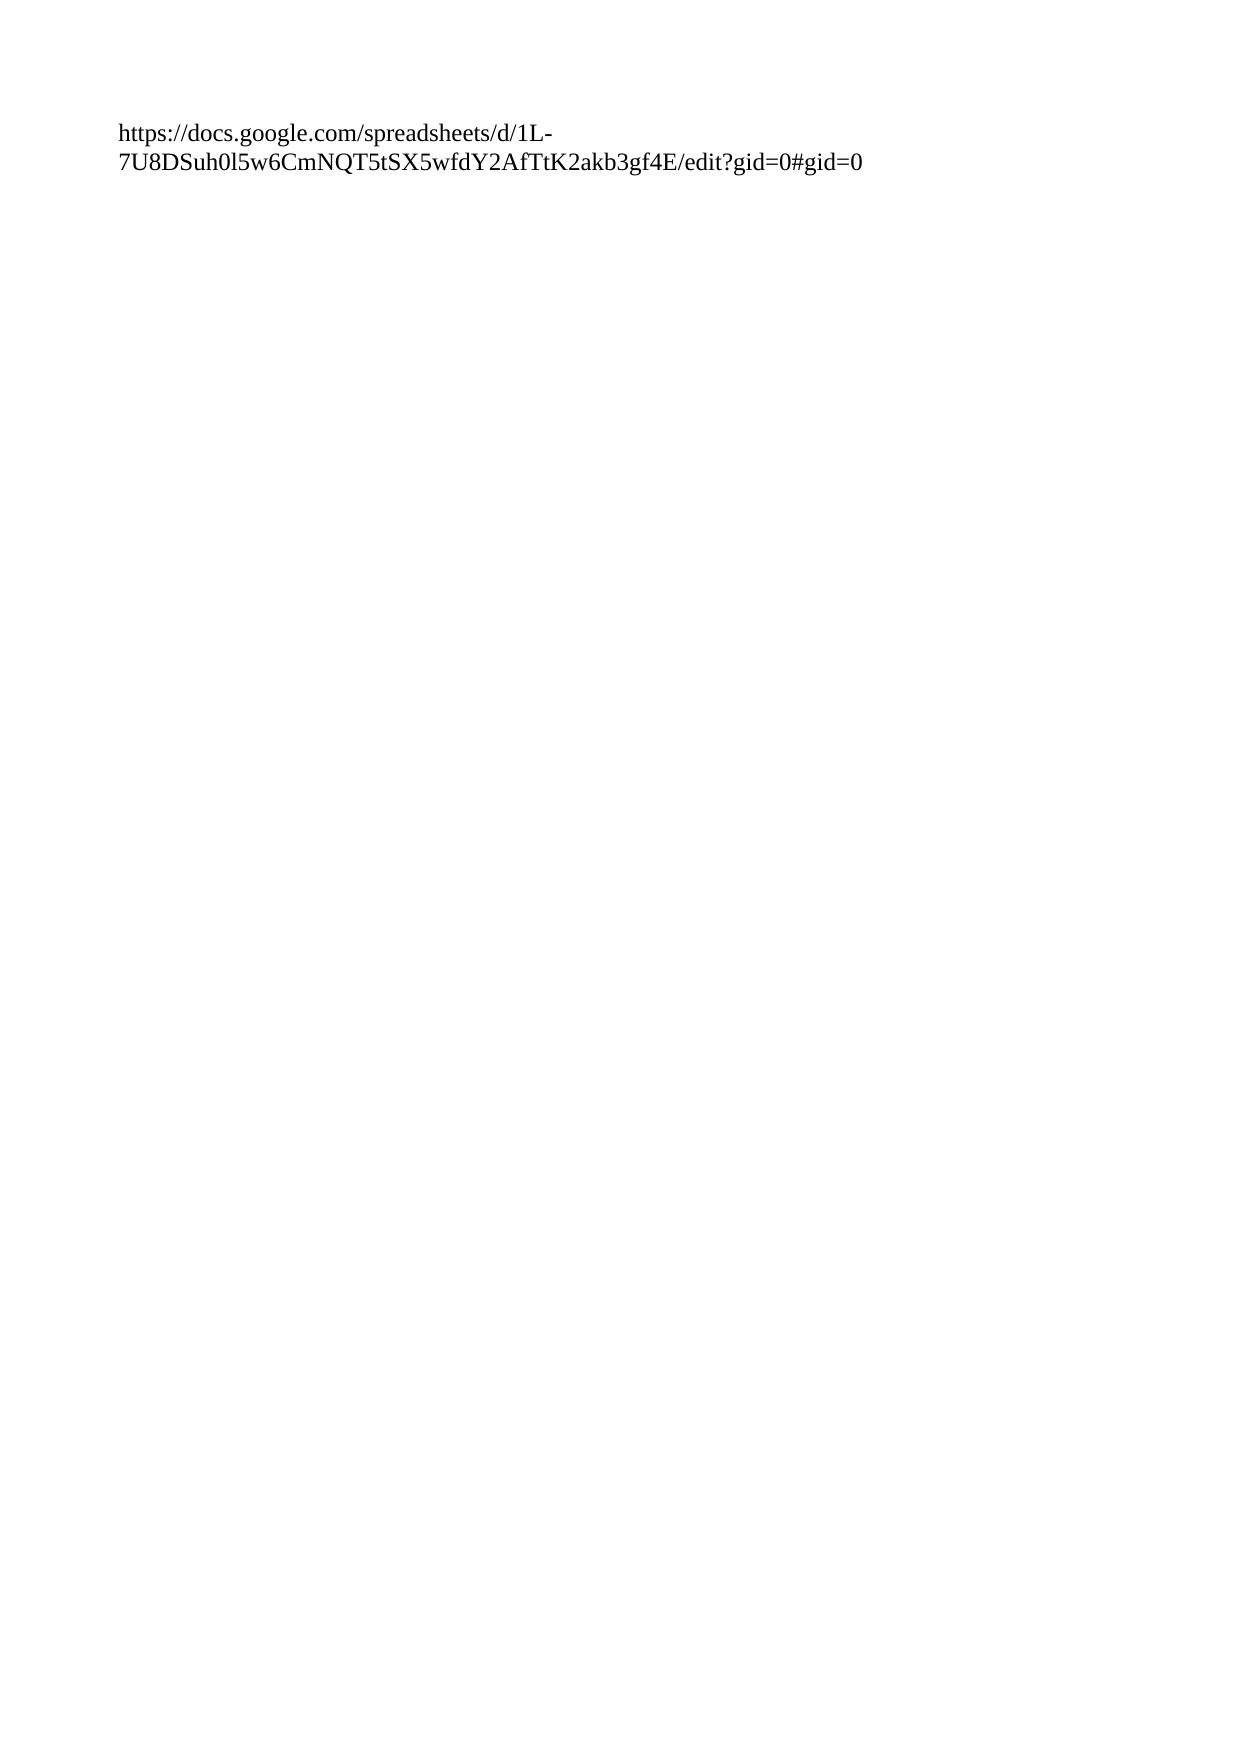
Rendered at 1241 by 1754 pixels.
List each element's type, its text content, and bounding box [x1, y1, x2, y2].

text https://docs.google.com/spreadsheets/d/1L-7U8DSuh0l5w6CmNQT5tSX5wfdY2AfTtK2akb3gf4E/edit?gid=0#gid=0 [118, 118, 1122, 176]
